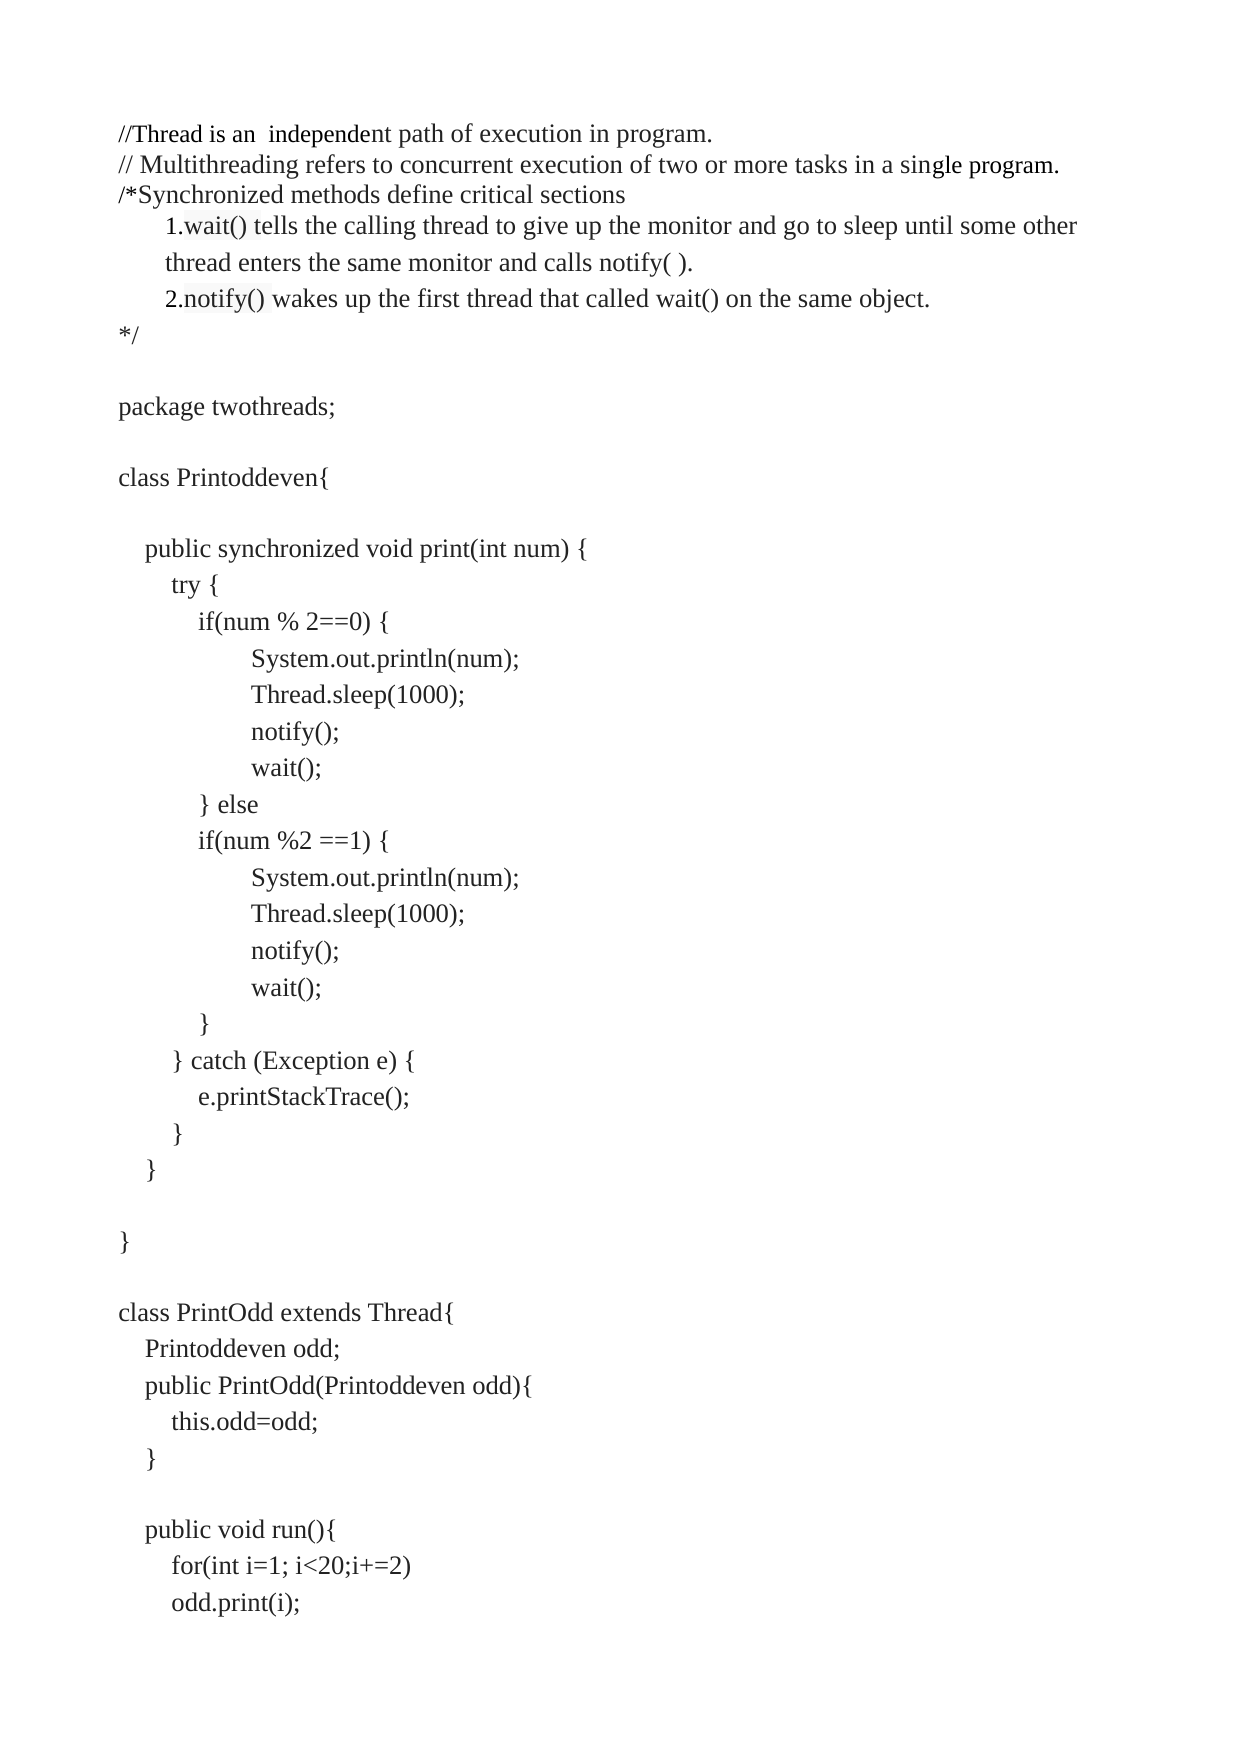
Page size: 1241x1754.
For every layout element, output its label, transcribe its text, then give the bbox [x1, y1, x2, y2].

text public synchronized void print(int num) { [118, 532, 1122, 563]
text this.odd=odd; [118, 1406, 1122, 1436]
text package twothreads; [118, 390, 1122, 421]
text try { [118, 569, 1122, 599]
text if(num % 2==0) { [118, 606, 1122, 636]
text Thread.sleep(1000); [118, 898, 1122, 929]
text /*Synchronized methods define critical sections [118, 179, 1122, 210]
text // Multithreading refers to concurrent execution of two or more tasks in a single program. [118, 149, 1122, 179]
text } catch (Exception e) { [118, 1044, 1122, 1075]
text } else [118, 788, 1122, 819]
text } [118, 1154, 1122, 1184]
text public PrintOdd(Printoddeven odd){ [118, 1369, 1122, 1400]
text } [118, 1008, 1122, 1038]
text for(int i=1; i<20;i+=2) [118, 1550, 1122, 1581]
text e.printStackTrace(); [118, 1081, 1122, 1111]
text wait(); [118, 752, 1122, 782]
text Thread.sleep(1000); [118, 679, 1122, 709]
text notify(); [118, 715, 1122, 746]
text wait(); [118, 971, 1122, 1002]
text Printoddeven odd; [118, 1333, 1122, 1363]
text if(num %2 ==1) { [118, 825, 1122, 856]
text } [118, 1117, 1122, 1148]
text public void run(){ [118, 1513, 1122, 1544]
text odd.print(i); [118, 1587, 1122, 1617]
text } [118, 1442, 1122, 1473]
text class PrintOdd extends Thread{ [118, 1296, 1122, 1327]
text System.out.println(num); [118, 862, 1122, 892]
text class Printoddeven{ [118, 461, 1122, 492]
text } [118, 1225, 1122, 1256]
list wait() tells the calling thread to give up the monitor and go to sleep until some other thread enters the same monitor and calls notify( ). [118, 210, 1122, 277]
text */ [118, 319, 1122, 350]
text notify(); [118, 935, 1122, 965]
text System.out.println(num); [118, 642, 1122, 673]
list notify() wakes up the first thread that called wait() on the same object. [118, 283, 1122, 313]
text //Thread is an independent path of execution in program. [118, 118, 1122, 149]
